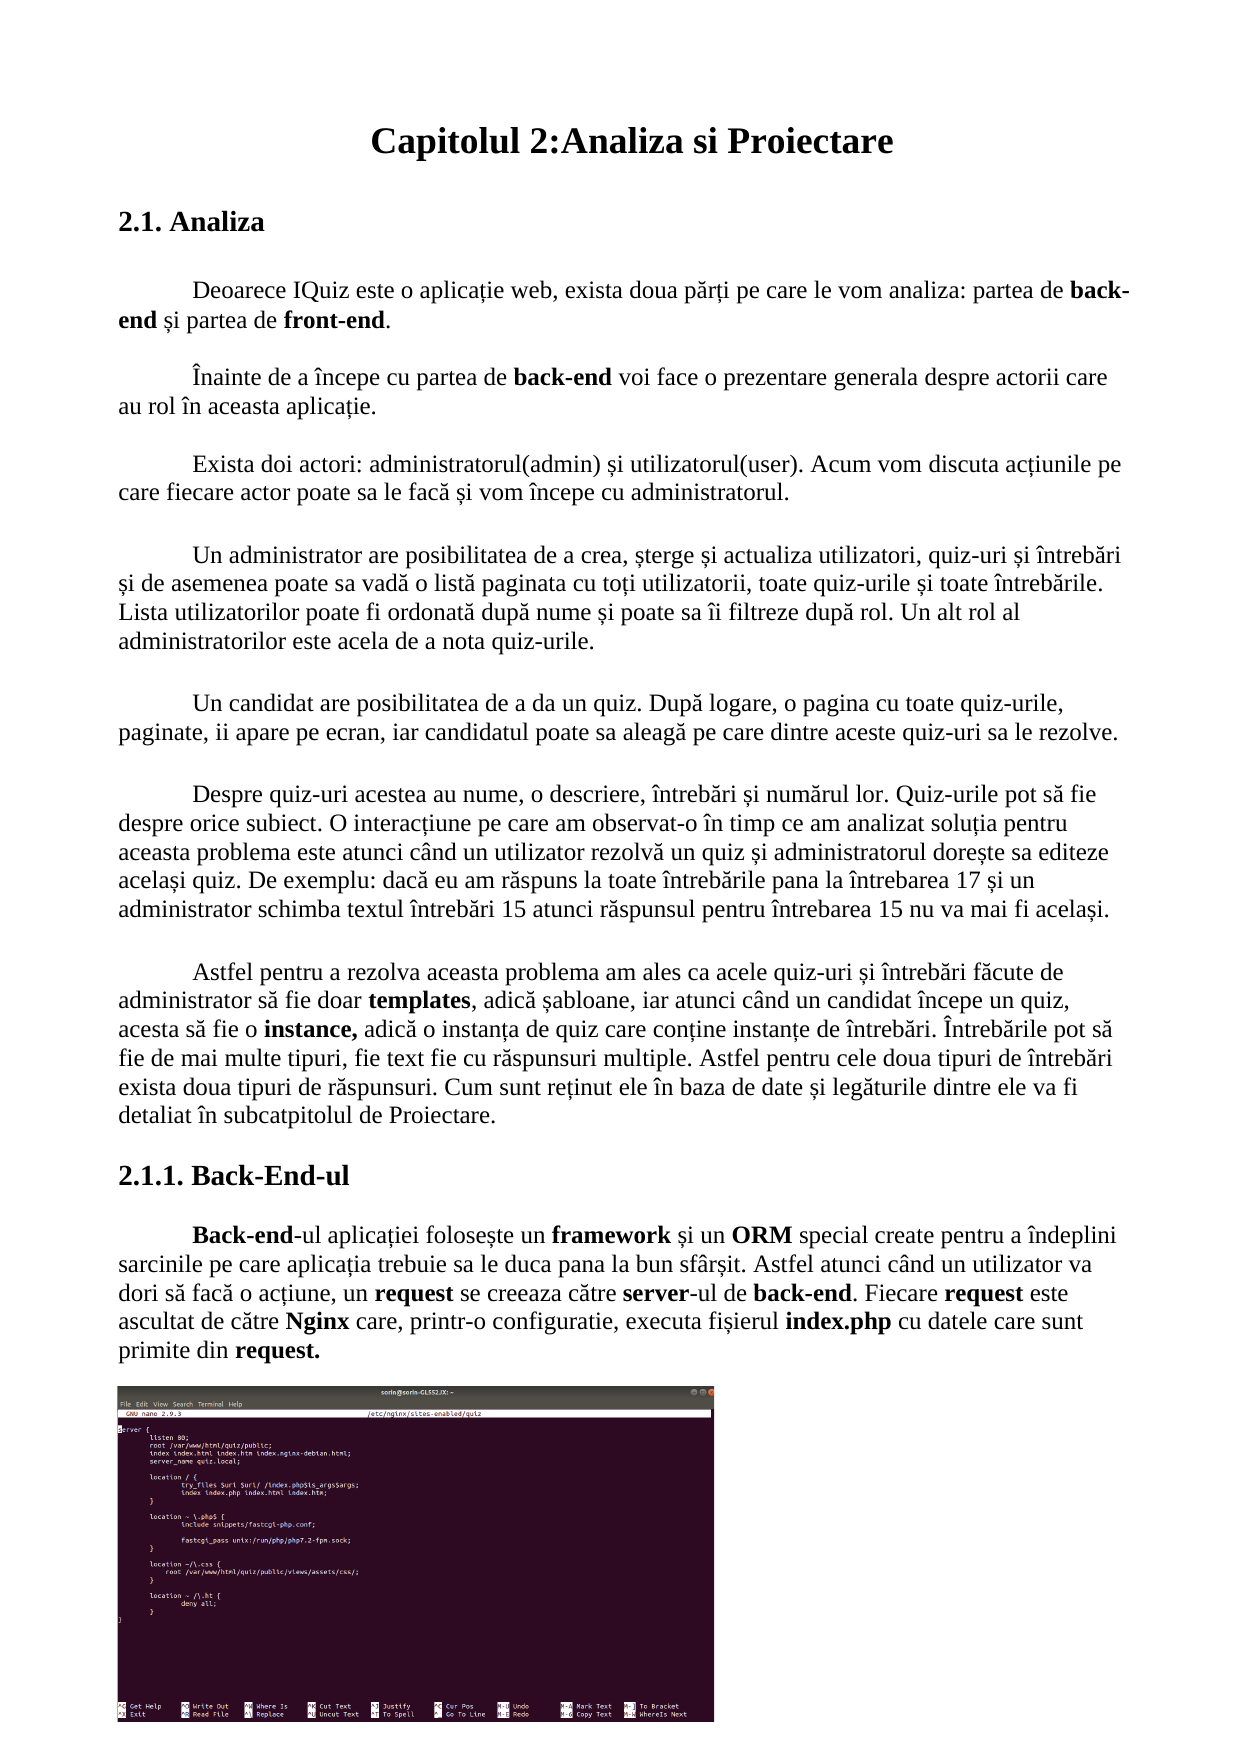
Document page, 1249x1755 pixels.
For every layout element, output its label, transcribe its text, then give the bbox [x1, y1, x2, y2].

text Un administrator are posibilitatea de a crea, șterge și actualiza utilizatori, quiz-uri și întrebări și de asemenea poate sa vadă o listă paginata cu toți utilizatorii, toate quiz-urile și toate întrebările. Lista utilizatorilor poate fi ordonată după nume și poate sa îi filtreze după rol. Un alt rol al administratorilor este acela de a nota quiz-urile. [118, 540, 1130, 655]
text Astfel pentru a rezolva aceasta problema am ales ca acele quiz-uri și întrebări făcute de administrator să fie doar templates, adică șabloane, iar atunci când un candidat începe un quiz, acesta să fie o instance, adică o instanța de quiz care conține instanțe de întrebări. Întrebările pot să fie de mai multe tipuri, fie text fie cu răspunsuri multiple. Astfel pentru cele doua tipuri de întrebări exista doua tipuri de răspunsuri. Cum sunt reținut ele în baza de date și legăturile dintre ele va fi detaliat în subcatpitolul de Proiectare. [118, 957, 1130, 1129]
text Exista doi actori: administratorul(admin) și utilizatorul(user). Acum vom discuta acțiunile pe care fiecare actor poate sa le facă și vom începe cu administratorul. [118, 449, 1130, 506]
text Deoarece IQuiz este o aplicație web, exista doua părți pe care le vom analiza: partea de back-end și partea de front-end. [118, 271, 1130, 334]
text Back-end-ul aplicației folosește un framework și un ORM special create pentru a îndeplini sarcinile pe care aplicația trebuie sa le duca pana la bun sfârșit. Astfel atunci când un utilizator va dori să facă o acțiune, un request se creeaza către server-ul de back-end. Fiecare request este ascultat de către Nginx care, printr-o configuratie, executa fișierul index.php cu datele care sunt primite din request. [118, 1220, 1130, 1364]
text Capitolul 2:Analiza si Proiectare [118, 118, 1130, 161]
text Despre quiz-uri acestea au nume, o descriere, întrebări și numărul lor. Quiz-urile pot să fie despre orice subiect. O interacțiune pe care am observat-o în timp ce am analizat soluția pentru aceasta problema este atunci când un utilizator rezolvă un quiz și administratorul dorește sa editeze același quiz. De exemplu: dacă eu am răspuns la toate întrebările pana la întrebarea 17 și un administrator schimba textul întrebări 15 atunci răspunsul pentru întrebarea 15 nu va mai fi același. [118, 779, 1130, 923]
picture [117, 1386, 715, 1722]
text Înainte de a începe cu partea de back-end voi face o prezentare generala despre actorii care au rol în aceasta aplicație. [118, 362, 1130, 420]
text 2.1.1. Back-End-ul [118, 1158, 1130, 1191]
text Un candidat are posibilitatea de a da un quiz. După logare, o pagina cu toate quiz-urile, paginate, ii apare pe ecran, iar candidatul poate sa aleagă pe care dintre aceste quiz-uri sa le rezolve. [118, 688, 1130, 746]
text 2.1. Analiza [118, 204, 1130, 238]
